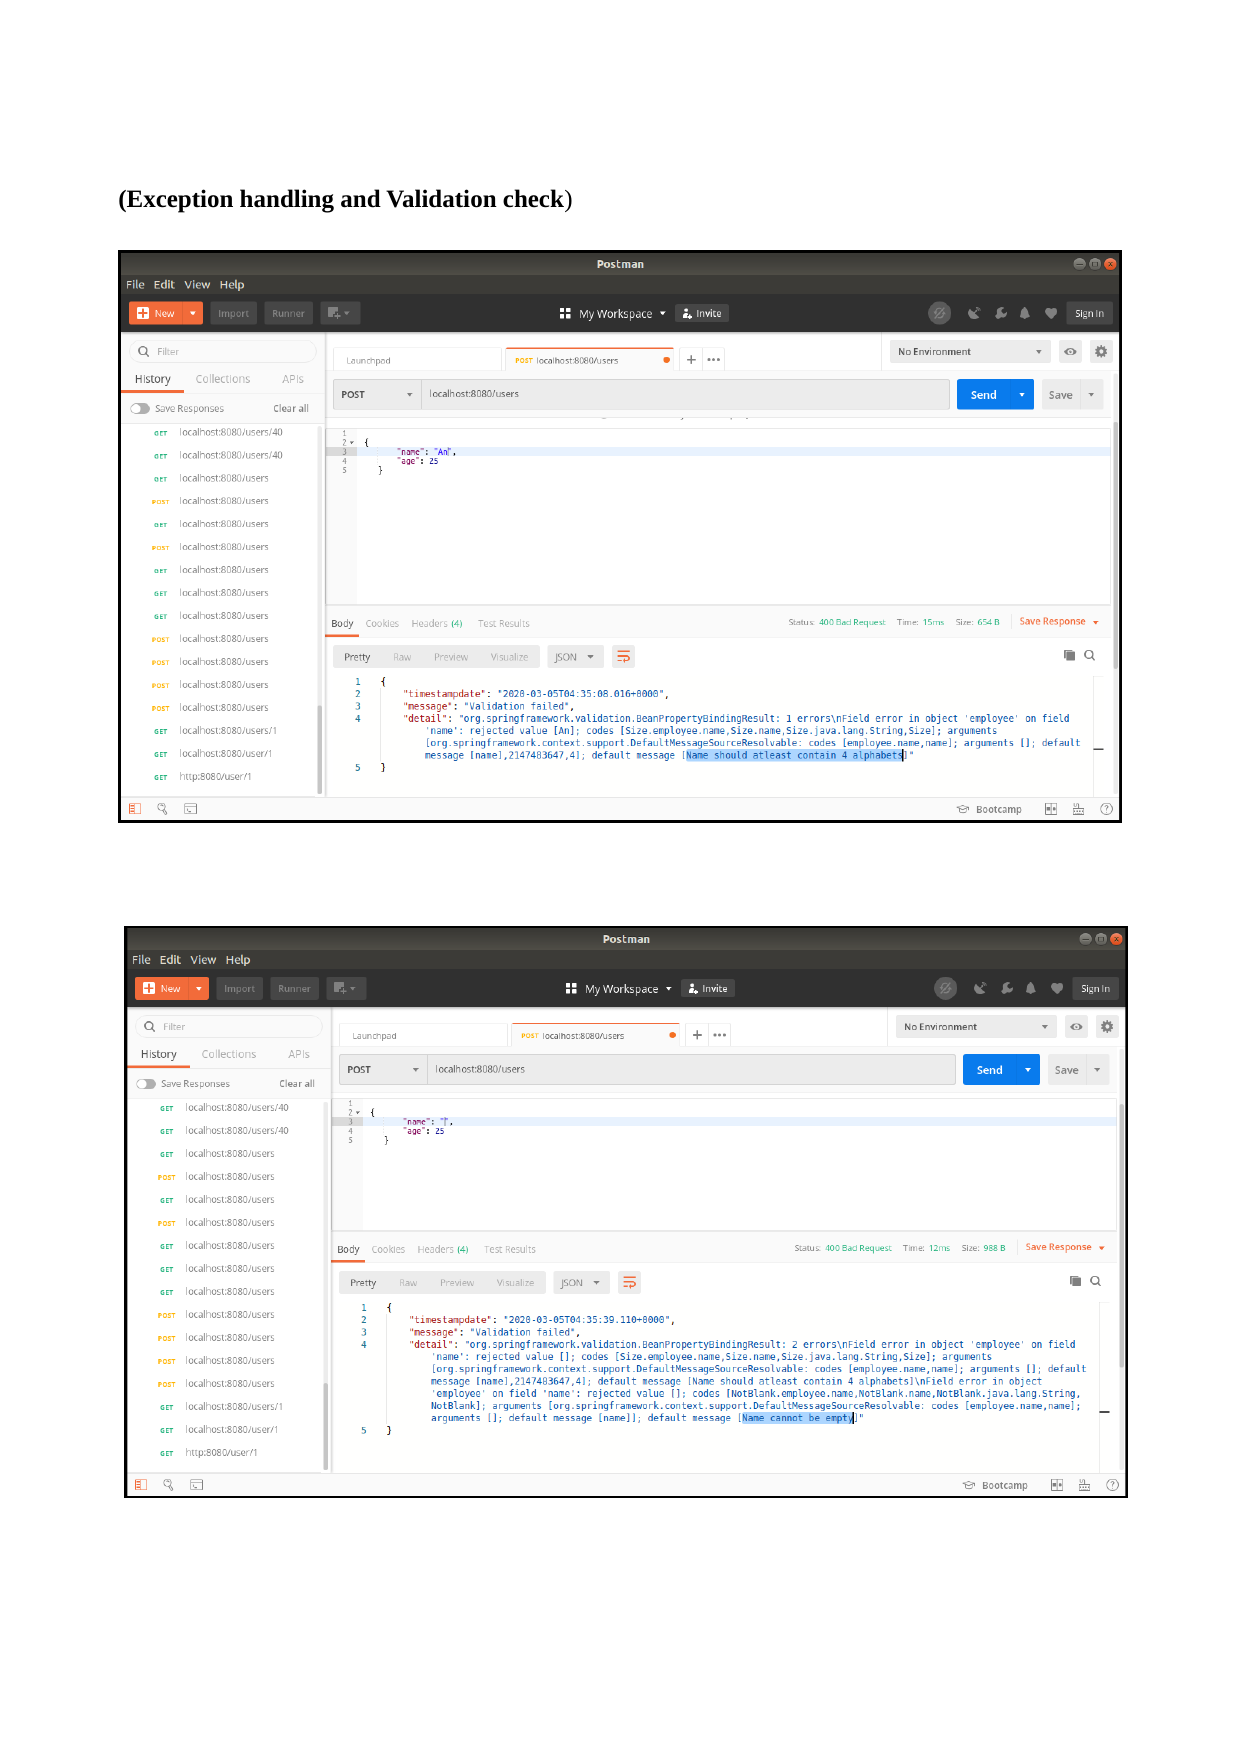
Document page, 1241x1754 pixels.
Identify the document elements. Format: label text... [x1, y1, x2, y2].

picture [121, 253, 1120, 820]
text (Exception handling and Validation check) [118, 184, 1122, 213]
picture [127, 928, 1126, 1496]
